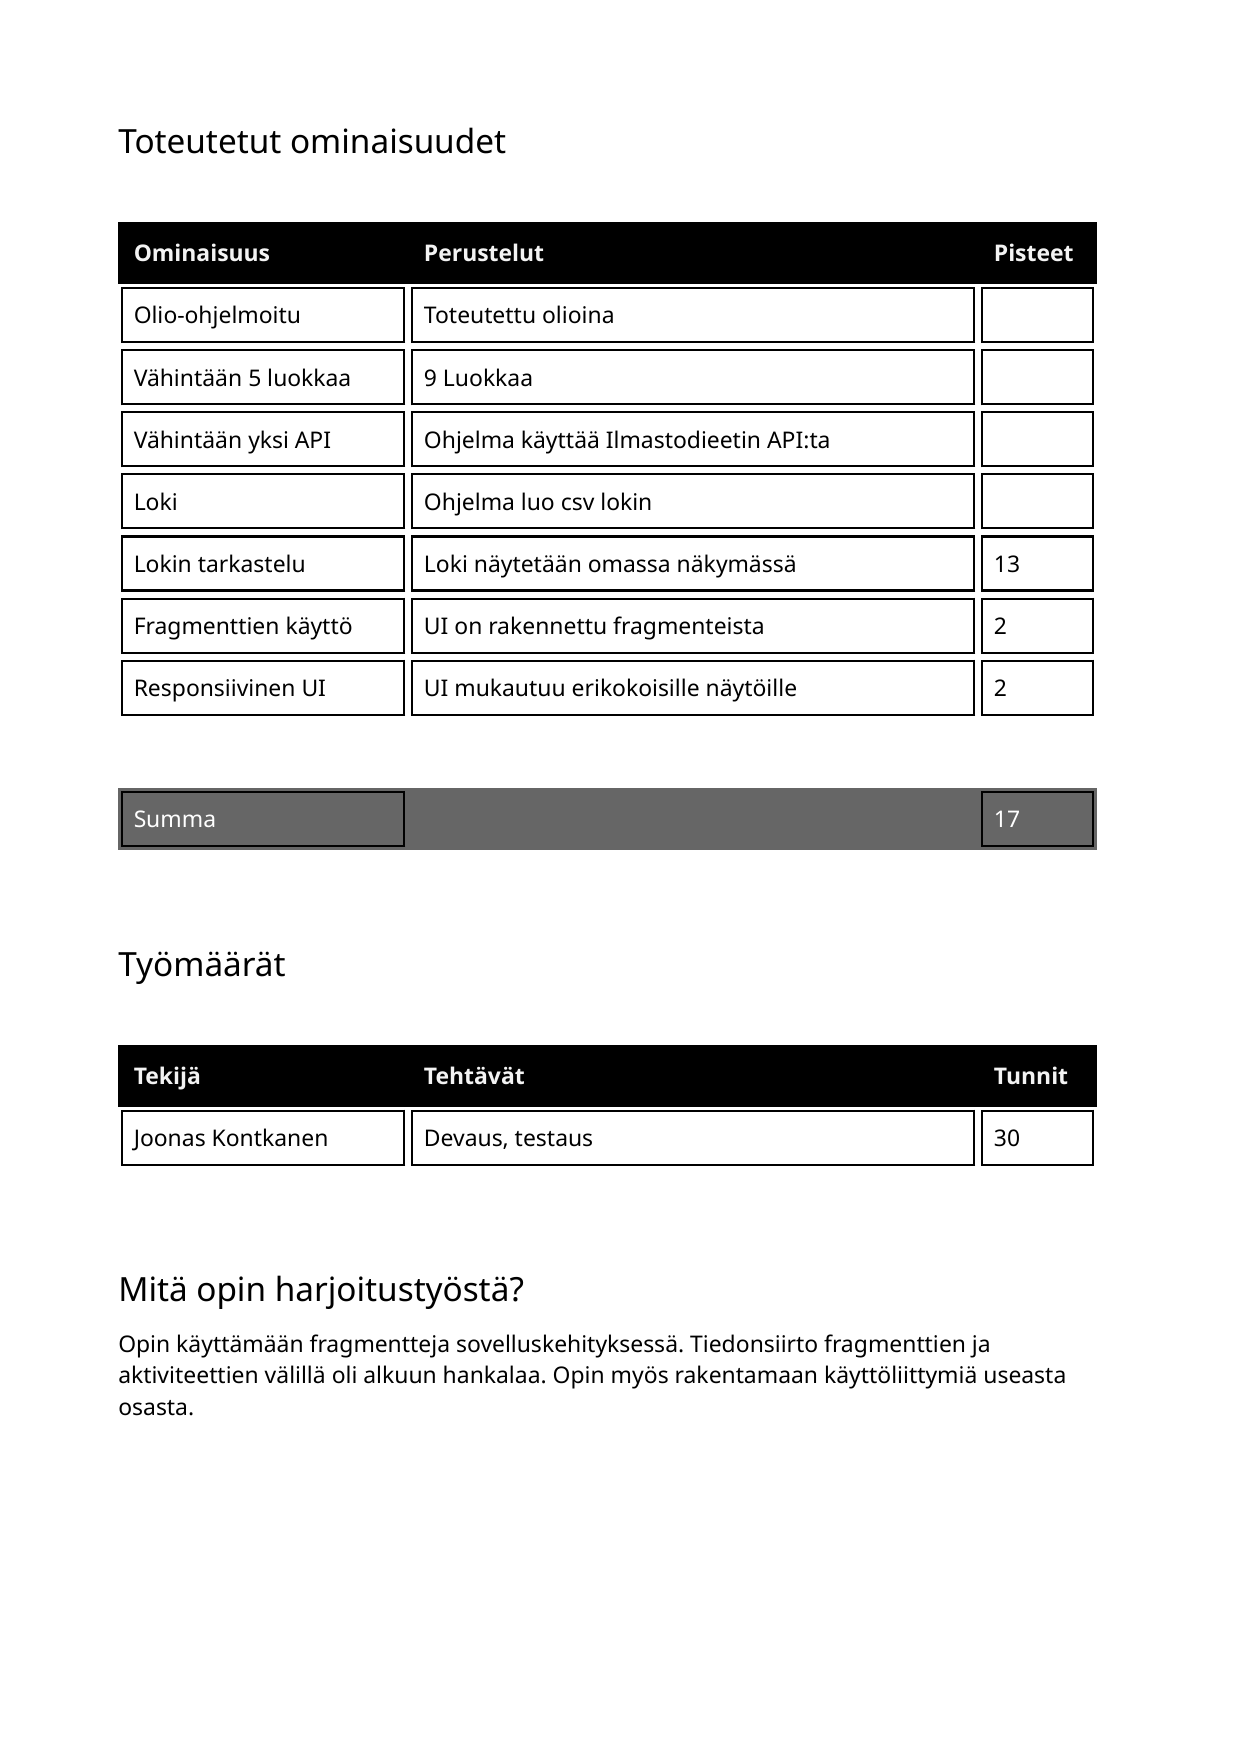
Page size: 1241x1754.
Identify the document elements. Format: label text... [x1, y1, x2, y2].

table_cell Ohjelma käyttää Ilmastodieetin API:ta [408, 408, 978, 470]
table_cell 30 [978, 1107, 1097, 1169]
table_cell Olio-ohjelmoitu [118, 284, 408, 346]
table_header Perustelut [408, 222, 978, 284]
table_cell Summa [118, 788, 408, 850]
table_cell Vähintään yksi API [118, 408, 408, 470]
table_cell Toteutettu olioina [408, 284, 978, 346]
table_cell 2 [978, 657, 1097, 719]
table_cell Vähintään 5 luokkaa [118, 346, 408, 408]
table_header Pisteet [978, 222, 1097, 284]
table_cell [978, 470, 1097, 532]
table_cell Joonas Kontkanen [118, 1107, 408, 1169]
table_cell 9 Luokkaa [408, 346, 978, 408]
subtitle Työmäärät [118, 941, 1122, 986]
table_header Tekijä [118, 1045, 408, 1107]
table_cell Loki [118, 470, 408, 532]
table_cell [408, 719, 978, 753]
table_cell [978, 1169, 1097, 1203]
table_cell Ohjelma luo csv lokin [408, 470, 978, 532]
table_cell UI on rakennettu fragmenteista [408, 595, 978, 657]
table_header Tehtävät [408, 1045, 978, 1107]
table_header Ominaisuus [118, 222, 408, 284]
table_cell Loki näytetään omassa näkymässä [408, 533, 978, 594]
table_cell 13 [978, 533, 1097, 594]
table_cell UI mukautuu erikokoisille näytöille [408, 657, 978, 719]
table_cell [118, 719, 408, 753]
table_cell [408, 1169, 978, 1203]
table_cell [978, 719, 1097, 753]
table_cell [118, 1169, 408, 1203]
table_cell Fragmenttien käyttö [118, 595, 408, 657]
table_cell [978, 346, 1097, 408]
table_cell 2 [978, 595, 1097, 657]
table_cell [118, 753, 408, 788]
text Opin käyttämään fragmentteja sovelluskehityksessä. Tiedonsiirto fragmenttien ja aktiviteettien välillä oli alkuun hankalaa. Opin myös rakentamaan käyttöliittymiä useasta osasta. [118, 1328, 1122, 1422]
table_cell Devaus, testaus [408, 1107, 978, 1169]
subtitle Toteutetut ominaisuudet [118, 118, 1122, 163]
table_cell [978, 753, 1097, 788]
table_cell [978, 408, 1097, 470]
table_cell [408, 753, 978, 788]
subtitle Mitä opin harjoitustyöstä? [118, 1265, 1122, 1311]
table_cell [408, 788, 978, 850]
table_header Tunnit [978, 1045, 1097, 1107]
table_cell 17 [978, 788, 1097, 850]
table_cell [978, 284, 1097, 346]
table_cell Lokin tarkastelu [118, 533, 408, 594]
table_cell Responsiivinen UI [118, 657, 408, 719]
